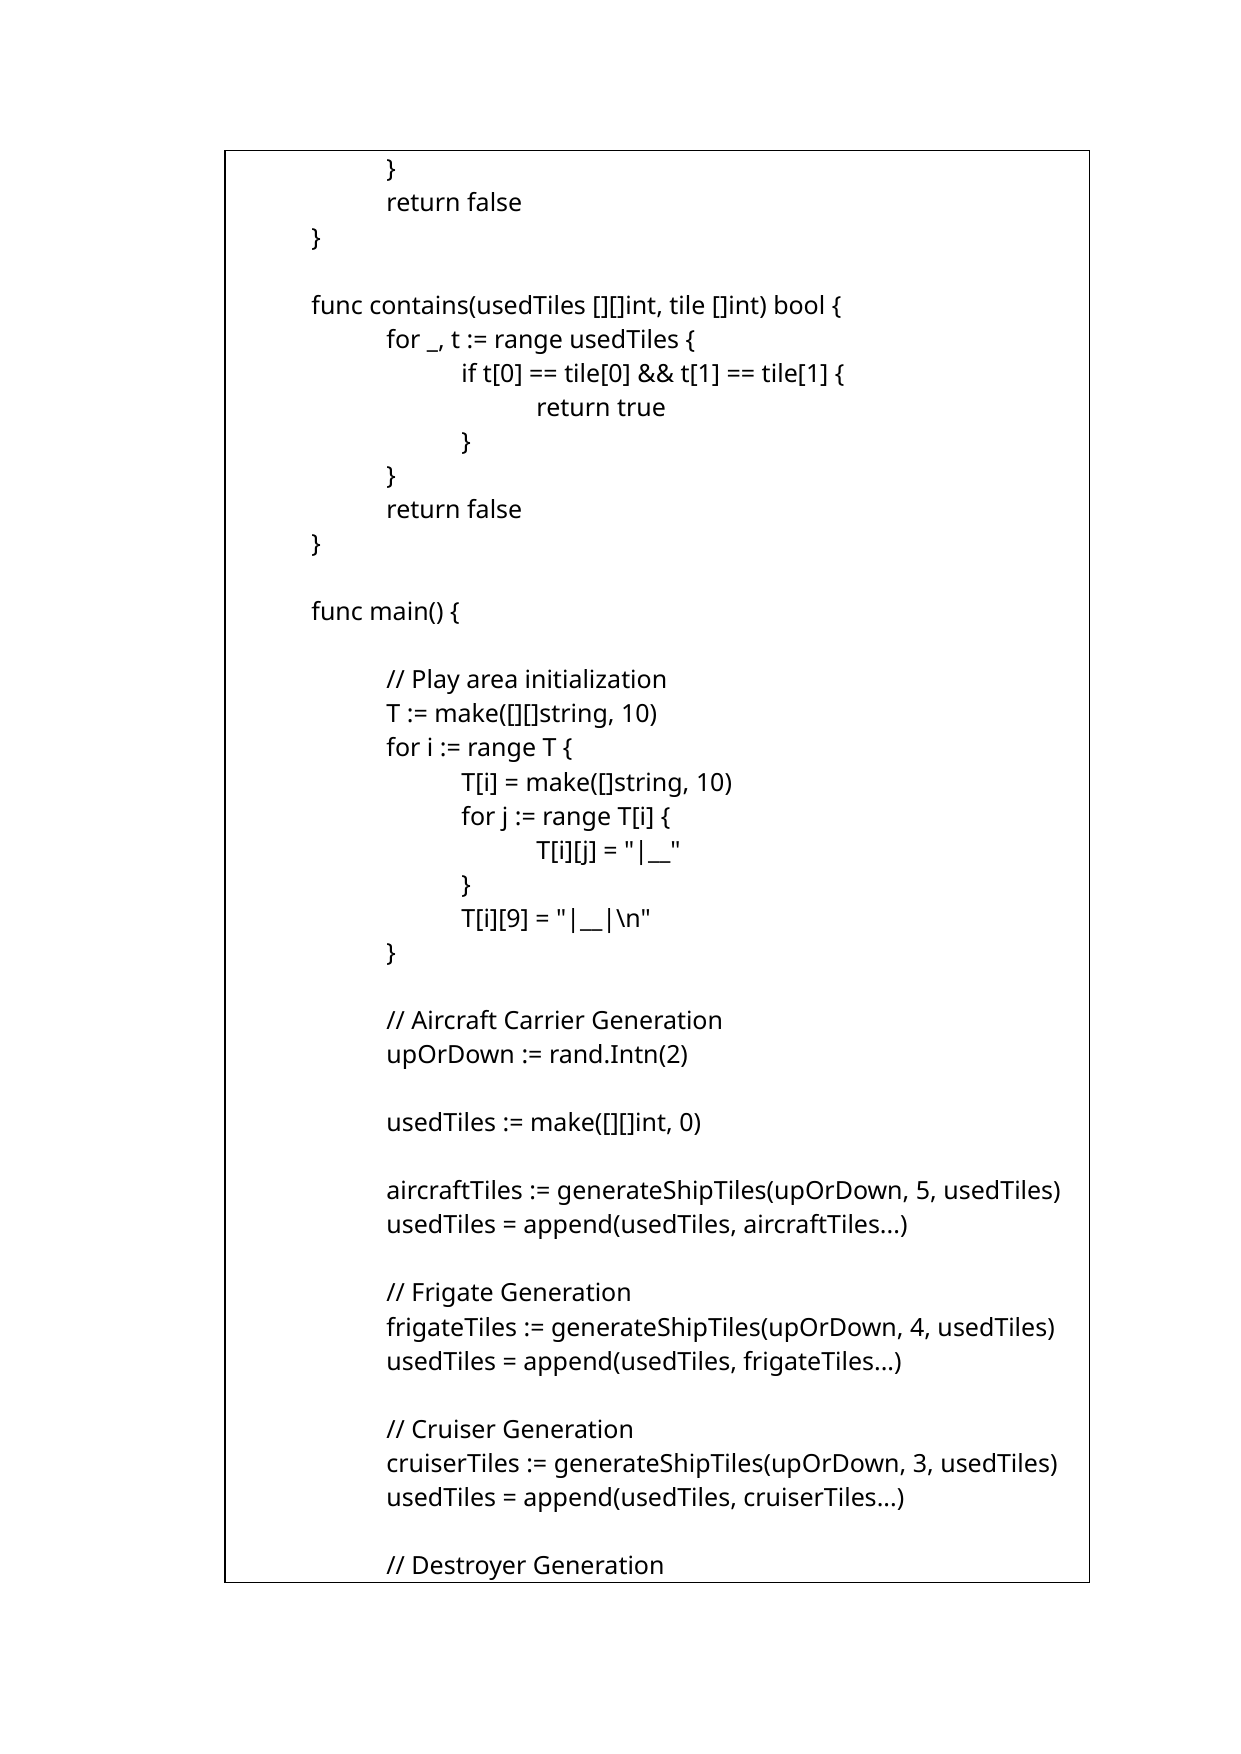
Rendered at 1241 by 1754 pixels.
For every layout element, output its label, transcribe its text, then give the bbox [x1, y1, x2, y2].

table_header } return false } func contains(usedTiles [][]int, tile []int) bool { for _, t := range usedTiles { if t[0] == tile[0] && t[1] == tile[1] { return true } } return false } func main() { // Play area initialization T := make([][]string, 10) for i := range T { T[i] = make([]string, 10) for j := range T[i] { T[i][j] = "|__" } T[i][9] = "|__|\n" } // Aircraft Carrier Generation upOrDown := rand.Intn(2) usedTiles := make([][]int, 0) aircraftTiles := generateShipTiles(upOrDown, 5, usedTiles) usedTiles = append(usedTiles, aircraftTiles...) // Frigate Generation frigateTiles := generateShipTiles(upOrDown, 4, usedTiles) usedTiles = append(usedTiles, frigateTiles...) // Cruiser Generation cruiserTiles := generateShipTiles(upOrDown, 3, usedTiles) usedTiles = append(usedTiles, cruiserTiles...) // Destroyer Generation [226, 151, 1089, 1582]
